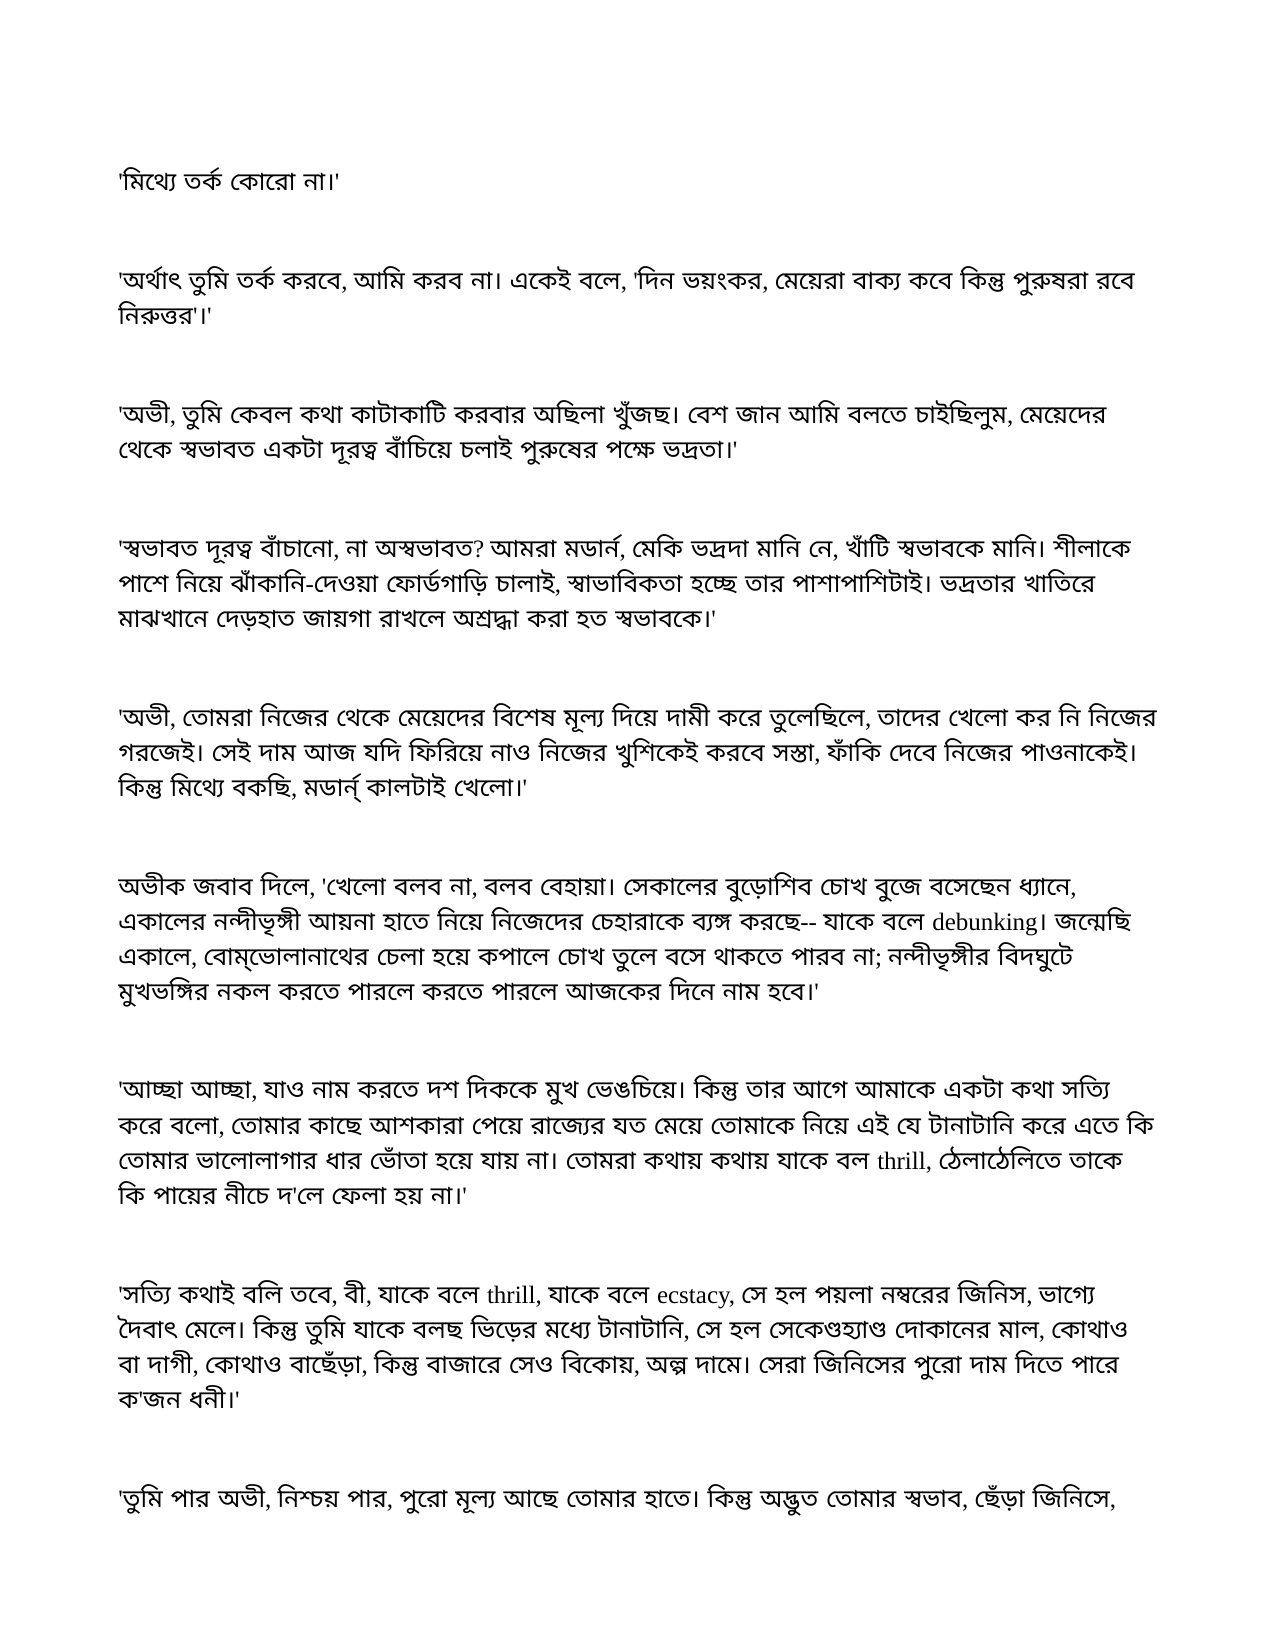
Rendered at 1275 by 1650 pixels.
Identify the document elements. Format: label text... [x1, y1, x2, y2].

text 'মিথ্যে তর্ক কোরো না।' [118, 167, 1157, 196]
text 'অভী, তুমি কেবল কথা কাটাকাটি করবার অছিলা খুঁজছ। বেশ জান আমি বলতে চাইছিলুম, মেয়েদের থেকে স্বভাবত একটা দূরত্ব বাঁচিয়ে চলাই পুরুষের পক্ষে ভদ্রতা।' [118, 400, 1157, 464]
text 'সত্যি কথাই বলি তবে, বী, যাকে বলে thrill, যাকে বলে ecstacy, সে হল পয়লা নম্বরের জিনিস, ভাগ্যে দৈবাৎ মেলে। কিন্তু তুমি যাকে বলছ ভিড়ের মধ্যে টানাটানি, সে হল সেকেণ্ডহ্যাণ্ড দোকানের মাল, কোথাও বা দাগী, কোথাও বাছেঁড়া, কিন্তু বাজারে সেও বিকোয়, অল্প দামে। সেরা জিনিসের পুরো দাম দিতে পারে ক'জন ধনী।' [118, 1280, 1157, 1414]
text 'আচ্ছা আচ্ছা, যাও নাম করতে দশ দিককে মুখ ভেঙচিয়ে। কিন্তু তার আগে আমাকে একটা কথা সত্যি করে বলো, তোমার কাছে আশকারা পেয়ে রাজ্যের যত মেয়ে তোমাকে নিয়ে এই যে টানাটানি করে এতে কি তোমার ভালোলাগার ধার ভোঁতা হয়ে যায় না। তোমরা কথায় কথায় যাকে বল thrill, ঠেলাঠেলিতে তাকে কি পায়ের নীচে দ'লে ফেলা হয় না।' [118, 1076, 1157, 1210]
text 'অর্থাৎ তুমি তর্ক করবে, আমি করব না। একেই বলে, 'দিন ভয়ংকর, মেয়েরা বাক্য কবে কিন্তু পুরুষরা রবে নিরুত্তর'।' [118, 266, 1157, 330]
text অভীক জবাব দিলে, 'খেলো বলব না, বলব বেহায়া। সেকালের বুড়োশিব চোখ বুজে বসেছেন ধ্যানে, একালের নন্দীভৃঙ্গী আয়না হাতে নিয়ে নিজেদের চেহারাকে ব্যঙ্গ করছে-- যাকে বলে debunking। জন্মেছি একালে, বোম্‌ভোলানাথের চেলা হয়ে কপালে চোখ তুলে বসে থাকতে পারব না; নন্দীভৃঙ্গীর বিদঘুটে মুখভঙ্গির নকল করতে পারলে করতে পারলে আজকের দিনে নাম হবে।' [118, 872, 1157, 1006]
text 'অভী, তোমরা নিজের থেকে মেয়েদের বিশেষ মূল্য দিয়ে দামী করে তুলেছিলে, তাদের খেলো কর নি নিজের গরজেই। সেই দাম আজ যদি ফিরিয়ে নাও নিজের খুশিকেই করবে সস্তা, ফাঁকি দেবে নিজের পাওনাকেই। কিন্তু মিথ্যে বকছি, মডার্ন্‌ কালটাই খেলো।' [118, 703, 1157, 802]
text 'স্বভাবত দূরত্ব বাঁচানো, না অস্বভাবত? আমরা মডার্ন, মেকি ভদ্রদা মানি নে, খাঁটি স্বভাবকে মানি। শীলাকে পাশে নিয়ে ঝাঁকানি-দেওয়া ফোর্ডগাড়ি চালাই, স্বাভাবিকতা হচ্ছে তার পাশাপাশিটাই। ভদ্রতার খাতিরে মাঝখানে দেড়হাত জায়গা রাখলে অশ্রদ্ধা করা হত স্বভাবকে।' [118, 534, 1157, 633]
text 'তুমি পার অভী, নিশ্চয় পার, পুরো মূল্য আছে তোমার হাতে। কিন্তু অদ্ভুত তোমার স্বভাব, ছেঁড়া জিনিসে, [118, 1484, 1157, 1513]
